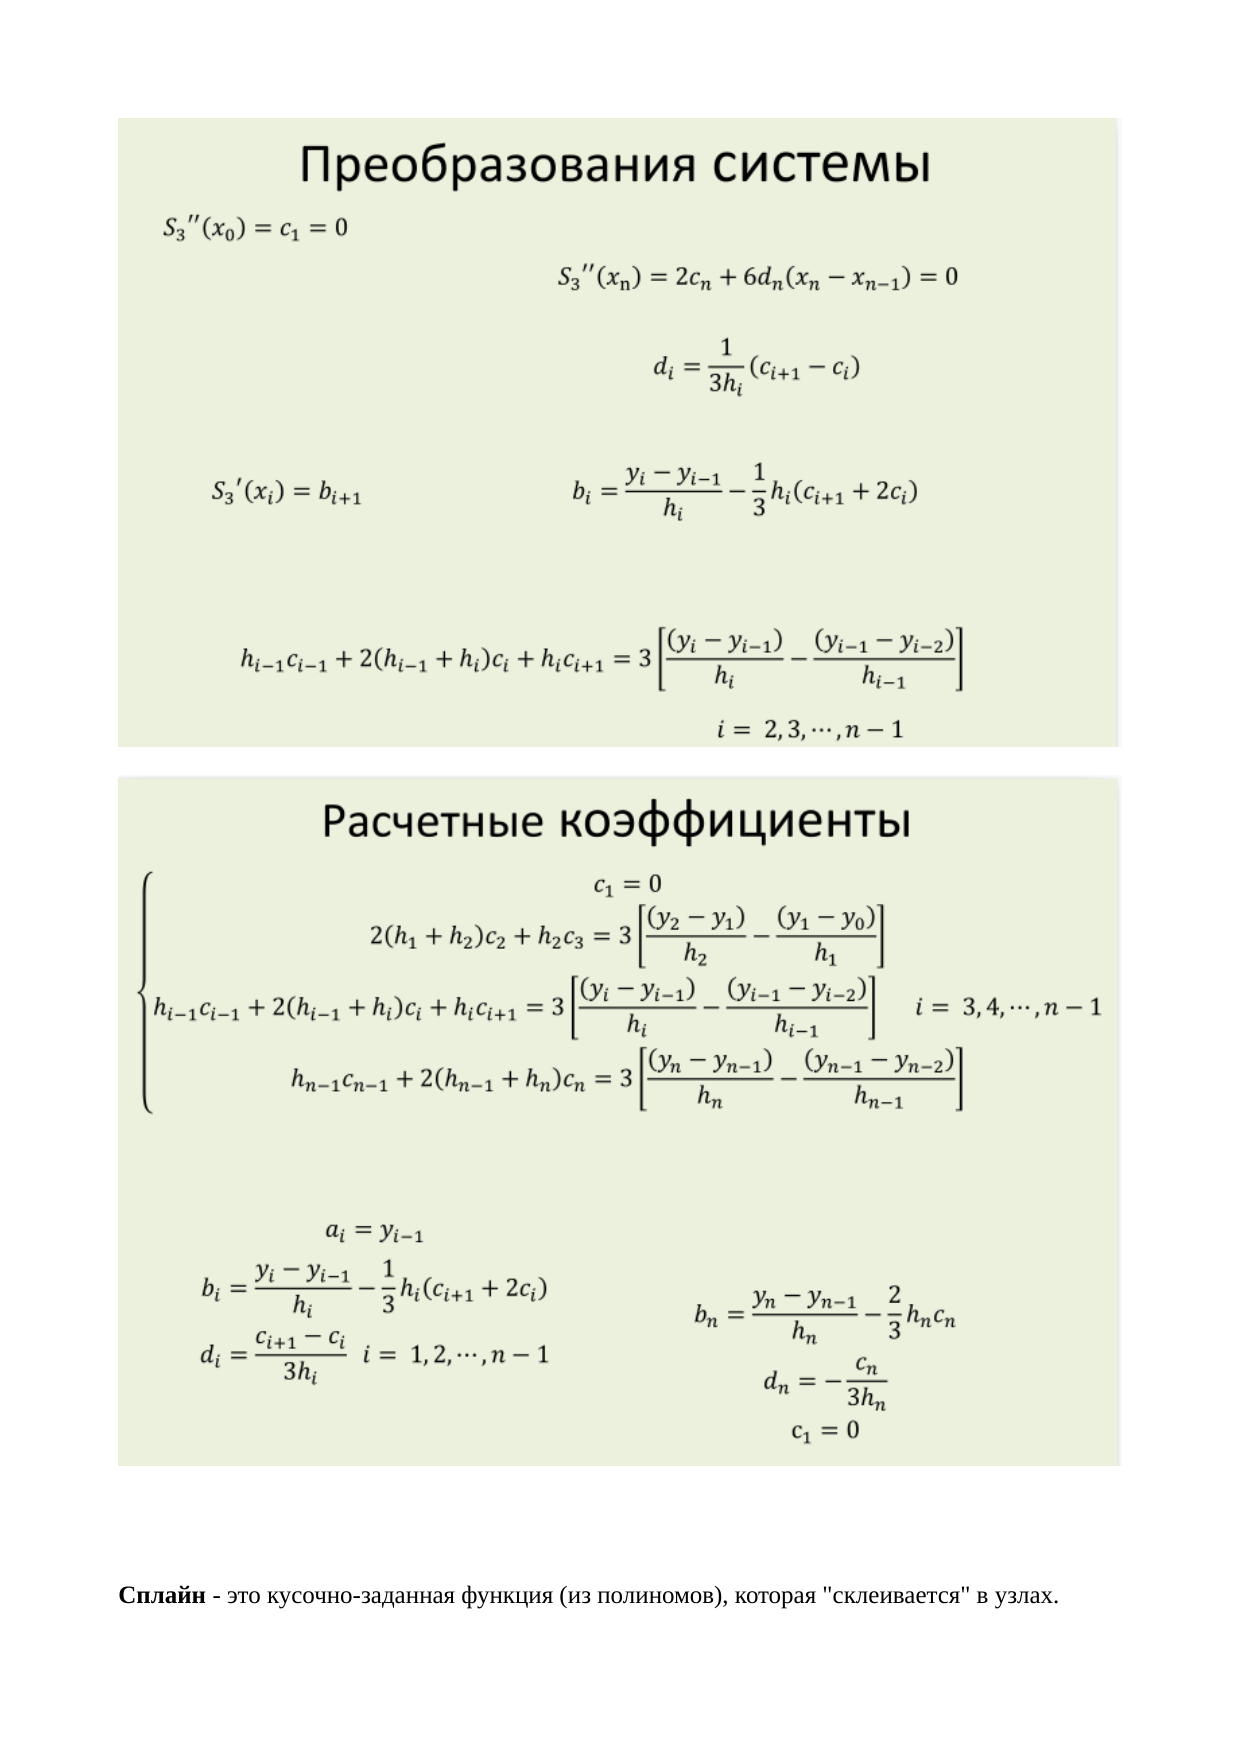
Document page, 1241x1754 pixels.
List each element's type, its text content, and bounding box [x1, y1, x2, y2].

picture [118, 118, 1123, 747]
picture [118, 775, 1123, 1466]
text Сплайн - это кусочно-заданная функция (из полиномов), которая "склеивается" в узлах. [118, 1581, 1122, 1609]
